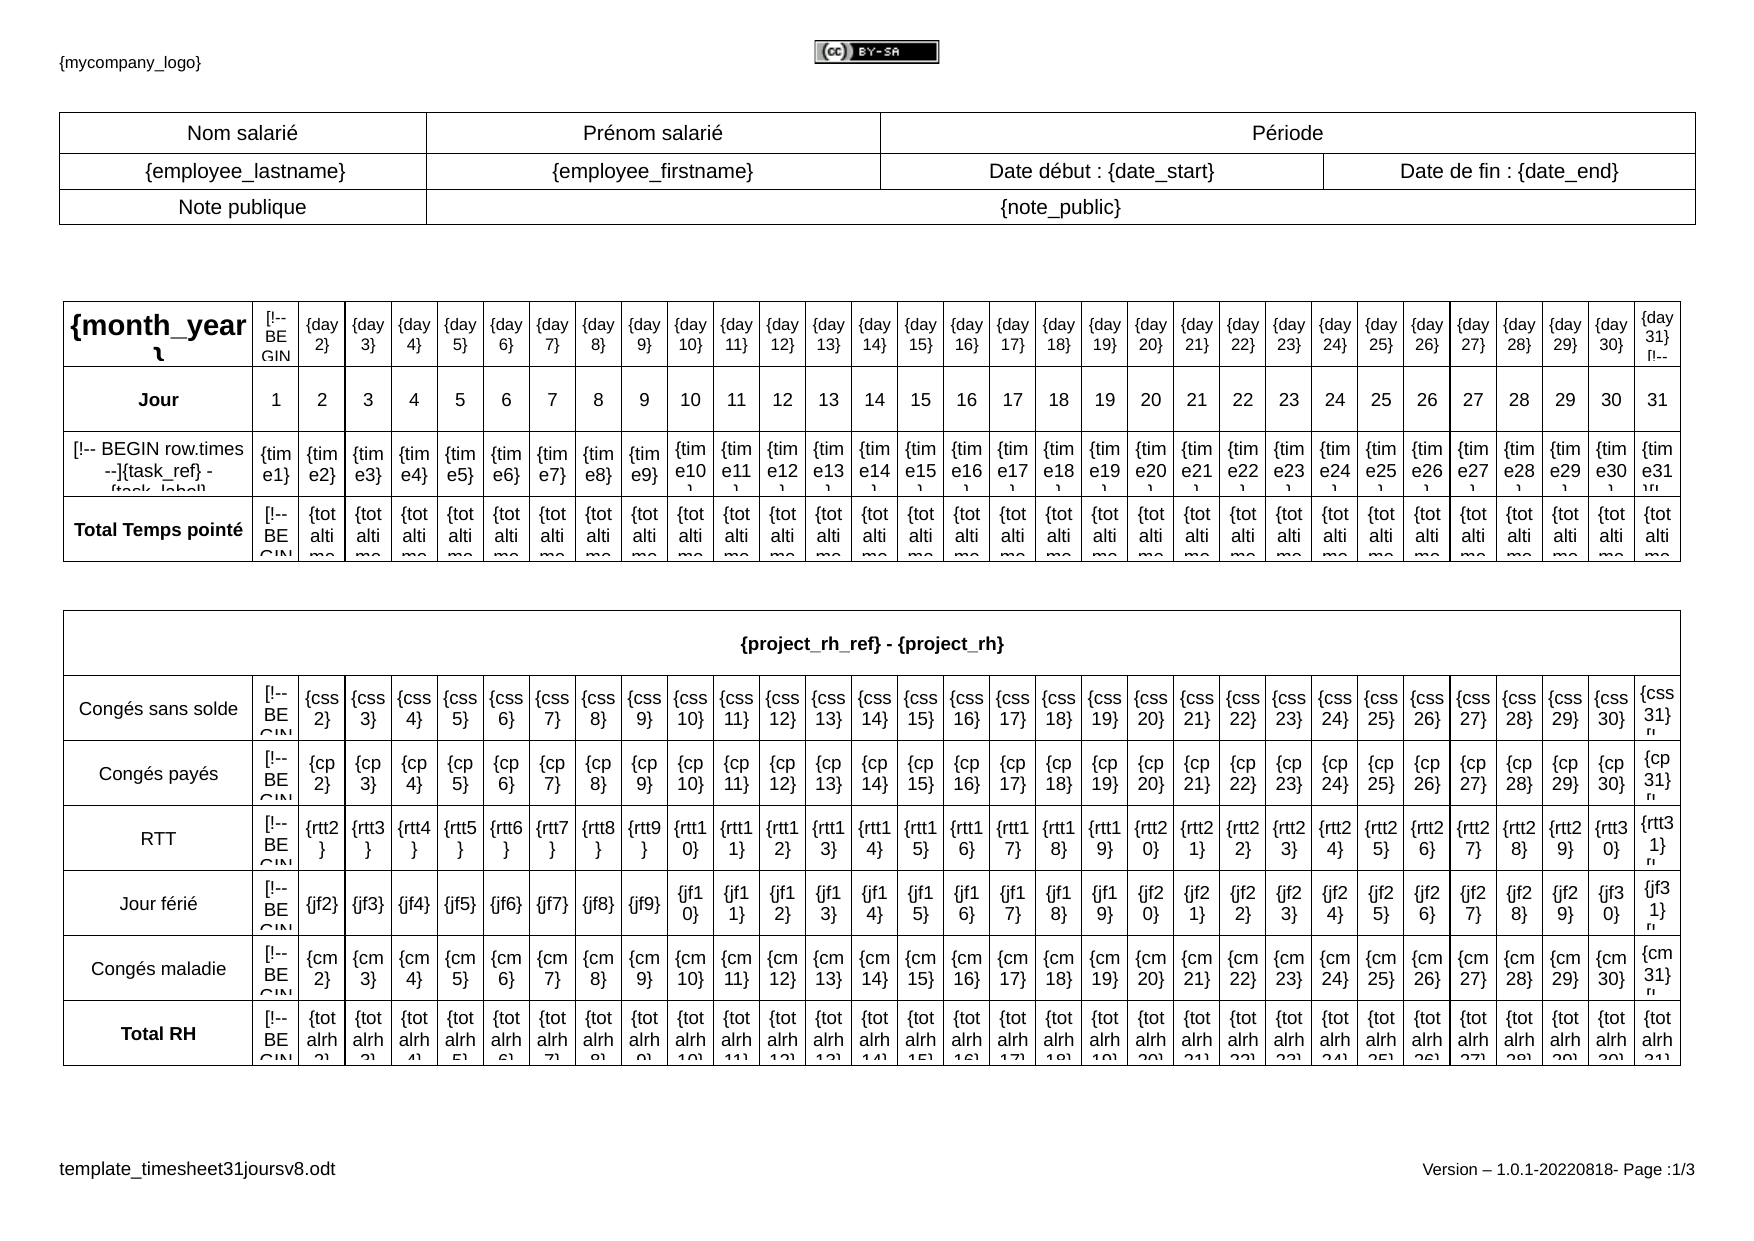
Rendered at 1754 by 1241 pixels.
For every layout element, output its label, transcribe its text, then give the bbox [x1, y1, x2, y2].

table_cell {jf8} [576, 871, 621, 935]
table_cell {css29} [1543, 676, 1588, 740]
table_cell {cp8} [576, 741, 621, 805]
table_cell {cm5} [438, 936, 483, 1000]
table_header {day22} [1220, 302, 1265, 366]
table_header {project_rh_ref} - {project_rh} [64, 611, 1680, 675]
table_cell {time19} [1082, 432, 1127, 496]
table_cell {totalrh22} [1220, 1001, 1265, 1065]
table_cell {totalrh26} [1404, 1001, 1449, 1065]
table_cell {rtt18} [1036, 806, 1081, 870]
table_cell {cp27} [1451, 741, 1496, 805]
table_cell {css10} [668, 676, 713, 740]
table_cell {cp5} [438, 741, 483, 805]
table_cell {css18} [1036, 676, 1081, 740]
table_cell {css22} [1220, 676, 1265, 740]
table_cell {totaltime21} [1174, 497, 1219, 561]
table_cell {time11} [714, 432, 759, 496]
table_cell {time2} [299, 432, 344, 496]
table_cell {cp3} [346, 741, 391, 805]
table_cell {jf20} [1128, 871, 1173, 935]
table_cell {time9} [622, 432, 667, 496]
table_cell {totaltime25} [1358, 497, 1403, 561]
table_cell {time7} [530, 432, 575, 496]
table_header {day31}[!-- END row.days --] [1635, 302, 1680, 366]
table_cell 31 [1635, 367, 1680, 431]
table_cell {css24} [1312, 676, 1357, 740]
table_cell {css25} [1358, 676, 1403, 740]
table_cell 19 [1082, 367, 1127, 431]
table_cell {totalrh12} [760, 1001, 805, 1065]
table_cell {cm27} [1451, 936, 1496, 1000]
table_cell 9 [622, 367, 667, 431]
table_cell {cm12} [760, 936, 805, 1000]
table_cell {time31}[!-- END row.times --] [1635, 432, 1680, 496]
table_cell {totaltime11} [714, 497, 759, 561]
table_cell {css7} [530, 676, 575, 740]
table_cell {css8} [576, 676, 621, 740]
table_cell {cp12} [760, 741, 805, 805]
table_cell {totaltime12} [760, 497, 805, 561]
table_cell {totaltime10} [668, 497, 713, 561]
table_cell {totalrh21} [1174, 1001, 1219, 1065]
table_cell [!-- BEGIN row.rtts --]{rtt1} [253, 806, 298, 870]
table_cell {time24} [1312, 432, 1357, 496]
table_cell 24 [1312, 367, 1357, 431]
table_cell {css9} [622, 676, 667, 740]
table_cell 6 [484, 367, 529, 431]
table_cell {cm31}[!-- END row.cms --] [1635, 936, 1680, 1000]
table_cell {time18} [1036, 432, 1081, 496]
table_cell 22 [1220, 367, 1265, 431]
table_cell {cp25} [1358, 741, 1403, 805]
table_header {day11} [714, 302, 759, 366]
table_cell {jf26} [1404, 871, 1449, 935]
table_cell {time6} [484, 432, 529, 496]
table_cell {cp4} [392, 741, 437, 805]
table_cell {cm4} [392, 936, 437, 1000]
table_cell {totalrh5} [438, 1001, 483, 1065]
table_cell {cm18} [1036, 936, 1081, 1000]
table_cell {totalrh20} [1128, 1001, 1173, 1065]
table_header {day23} [1266, 302, 1311, 366]
table_cell {css5} [438, 676, 483, 740]
table_cell {totalrh16} [944, 1001, 989, 1065]
table_cell {cm21} [1174, 936, 1219, 1000]
table_cell {totalrh25} [1358, 1001, 1403, 1065]
table_cell {rtt31}[!-- END row.rtts --] [1635, 806, 1680, 870]
table_cell 14 [852, 367, 897, 431]
table_cell {totaltime28} [1497, 497, 1542, 561]
table_header {day26} [1404, 302, 1449, 366]
table_cell {time21} [1174, 432, 1219, 496]
table_cell {css4} [392, 676, 437, 740]
table_cell {totalrh13} [806, 1001, 851, 1065]
table_cell {time25} [1358, 432, 1403, 496]
table_header {day21} [1174, 302, 1219, 366]
table_header {day15} [898, 302, 943, 366]
table_cell [!-- BEGIN row.cms --]{cm1} [253, 936, 298, 1000]
table_cell {totalrh2} [299, 1001, 344, 1065]
table_cell {totaltime30} [1589, 497, 1634, 561]
table_cell {cm7} [530, 936, 575, 1000]
table_cell {jf5} [438, 871, 483, 935]
table_cell {totalrh27} [1451, 1001, 1496, 1065]
table_header {day28} [1497, 302, 1542, 366]
table_cell {jf14} [852, 871, 897, 935]
table_cell {cp16} [944, 741, 989, 805]
table_cell {totalrh3} [346, 1001, 391, 1065]
table_header Période [881, 113, 1695, 153]
table_cell {cm9} [622, 936, 667, 1000]
table_cell 15 [898, 367, 943, 431]
table_cell {time16} [944, 432, 989, 496]
table_header {day5} [438, 302, 483, 366]
table_cell {jf17} [990, 871, 1035, 935]
table_cell {cm2} [299, 936, 344, 1000]
table_cell {cm25} [1358, 936, 1403, 1000]
table_cell {jf22} [1220, 871, 1265, 935]
table_cell {time5} [438, 432, 483, 496]
table_cell {totaltime6} [484, 497, 529, 561]
table_cell {totalrh23} [1266, 1001, 1311, 1065]
table_cell Congés sans solde [64, 676, 252, 740]
table_cell {totaltime26} [1404, 497, 1449, 561]
table_cell {css28} [1497, 676, 1542, 740]
table_cell {totaltime3} [346, 497, 391, 561]
table_cell Congés maladie [64, 936, 252, 1000]
table_cell RTT [64, 806, 252, 870]
table_cell {rtt30} [1589, 806, 1634, 870]
table_cell {rtt4} [392, 806, 437, 870]
table_cell {jf11} [714, 871, 759, 935]
table_cell Jour férié [64, 871, 252, 935]
table_cell {employee_firstname} [427, 154, 880, 189]
table_cell {css23} [1266, 676, 1311, 740]
table_cell {totaltime8} [576, 497, 621, 561]
table_cell {time15} [898, 432, 943, 496]
table_cell [!-- BEGIN row.totalrhs --]{totalrh1} [253, 1001, 298, 1065]
table_cell {css14} [852, 676, 897, 740]
table_cell 20 [1128, 367, 1173, 431]
table_cell 4 [392, 367, 437, 431]
table_cell {cm3} [346, 936, 391, 1000]
table_cell {totalrh18} [1036, 1001, 1081, 1065]
table_cell {rtt22} [1220, 806, 1265, 870]
table_cell 18 [1036, 367, 1081, 431]
table_cell {jf9} [622, 871, 667, 935]
table_cell {cp15} [898, 741, 943, 805]
table_cell Congés payés [64, 741, 252, 805]
table_cell {time23} [1266, 432, 1311, 496]
table_cell {time1} [253, 432, 298, 496]
table_cell 17 [990, 367, 1035, 431]
table_cell {rtt6} [484, 806, 529, 870]
table_cell {cp30} [1589, 741, 1634, 805]
table_cell {rtt16} [944, 806, 989, 870]
table_cell {totaltime9} [622, 497, 667, 561]
table_cell 30 [1589, 367, 1634, 431]
table_cell {totalrh9} [622, 1001, 667, 1065]
table_cell {css15} [898, 676, 943, 740]
table_cell {time28} [1497, 432, 1542, 496]
table_cell {css12} [760, 676, 805, 740]
table_cell {css30} [1589, 676, 1634, 740]
table_cell {totaltime23} [1266, 497, 1311, 561]
table_cell {css11} [714, 676, 759, 740]
table_header {day29} [1543, 302, 1588, 366]
table_cell {rtt25} [1358, 806, 1403, 870]
table_header {day14} [852, 302, 897, 366]
table_cell {rtt12} [760, 806, 805, 870]
table_cell {totalrh10} [668, 1001, 713, 1065]
table_cell {jf21} [1174, 871, 1219, 935]
table_cell {totaltime31}[!-- END row.totaltimes --] [1635, 497, 1680, 561]
table_header {day19} [1082, 302, 1127, 366]
table_cell {totaltime16} [944, 497, 989, 561]
table_header {day4} [392, 302, 437, 366]
table_cell [!-- BEGIN row.csss --]{css1} [253, 676, 298, 740]
table_cell {totaltime29} [1543, 497, 1588, 561]
table_cell {cp29} [1543, 741, 1588, 805]
table_cell {note_public} [427, 190, 1695, 224]
table_cell [!-- BEGIN row.cps --]{cp1} [253, 741, 298, 805]
table_cell {cm15} [898, 936, 943, 1000]
table_cell {totalrh7} [530, 1001, 575, 1065]
table_cell {jf10} [668, 871, 713, 935]
table_cell 25 [1358, 367, 1403, 431]
table_cell {rtt2} [299, 806, 344, 870]
table_cell {jf4} [392, 871, 437, 935]
table_cell Total Temps pointé [64, 497, 252, 561]
table_cell {css26} [1404, 676, 1449, 740]
table_header {day13} [806, 302, 851, 366]
table_cell 12 [760, 367, 805, 431]
table_cell {totalrh30} [1589, 1001, 1634, 1065]
table_cell {jf16} [944, 871, 989, 935]
table_cell [!-- BEGIN row.totaltimes --]{totaltime1} [253, 497, 298, 561]
table_cell {rtt8} [576, 806, 621, 870]
table_cell 27 [1451, 367, 1496, 431]
table_cell {totaltime2} [299, 497, 344, 561]
table_cell {cp9} [622, 741, 667, 805]
table_header {day9} [622, 302, 667, 366]
table_cell {jf29} [1543, 871, 1588, 935]
table_header {day10} [668, 302, 713, 366]
table_cell {totaltime15} [898, 497, 943, 561]
table_cell {jf28} [1497, 871, 1542, 935]
table_cell {css6} [484, 676, 529, 740]
table_cell {time10} [668, 432, 713, 496]
table_cell {css19} [1082, 676, 1127, 740]
table_cell {css2} [299, 676, 344, 740]
table_cell {jf6} [484, 871, 529, 935]
picture [814, 40, 940, 64]
table_cell {cm20} [1128, 936, 1173, 1000]
table_header {day8} [576, 302, 621, 366]
table_header {day25} [1358, 302, 1403, 366]
table_cell {rtt20} [1128, 806, 1173, 870]
table_cell {cp11} [714, 741, 759, 805]
table_cell {employee_lastname} [60, 154, 426, 189]
table_cell {time14} [852, 432, 897, 496]
table_cell {totalrh17} [990, 1001, 1035, 1065]
table_cell {time30} [1589, 432, 1634, 496]
table_cell {cp10} [668, 741, 713, 805]
table_cell 13 [806, 367, 851, 431]
table_cell {totaltime19} [1082, 497, 1127, 561]
table_cell 1 [253, 367, 298, 431]
table_cell {rtt7} [530, 806, 575, 870]
table_header {day20} [1128, 302, 1173, 366]
table_cell 3 [346, 367, 391, 431]
table_cell {cm10} [668, 936, 713, 1000]
table_cell {cm16} [944, 936, 989, 1000]
table_cell 29 [1543, 367, 1588, 431]
table_cell {time22} [1220, 432, 1265, 496]
table_cell {cm26} [1404, 936, 1449, 1000]
table_cell [!-- BEGIN row.jfs --]{jf1} [253, 871, 298, 935]
table_cell {cm22} [1220, 936, 1265, 1000]
table_cell {cm11} [714, 936, 759, 1000]
table_cell {cm19} [1082, 936, 1127, 1000]
table_cell {totalrh4} [392, 1001, 437, 1065]
table_cell {jf13} [806, 871, 851, 935]
table_cell {jf25} [1358, 871, 1403, 935]
table_cell {cp7} [530, 741, 575, 805]
table_cell {jf31}[!-- END row.jfs --] [1635, 871, 1680, 935]
table_cell {cp24} [1312, 741, 1357, 805]
table_cell {rtt13} [806, 806, 851, 870]
table_cell [!-- BEGIN row.times --]{task_ref} - {task_label} [64, 432, 252, 496]
table_header {day17} [990, 302, 1035, 366]
table_cell {rtt23} [1266, 806, 1311, 870]
table_cell {cp2} [299, 741, 344, 805]
table_cell {cm24} [1312, 936, 1357, 1000]
table_cell {rtt5} [438, 806, 483, 870]
table_cell {time27} [1451, 432, 1496, 496]
table_cell {jf15} [898, 871, 943, 935]
table_cell {totaltime4} [392, 497, 437, 561]
table_cell 21 [1174, 367, 1219, 431]
table_cell Jour [64, 367, 252, 431]
table_cell {rtt3} [346, 806, 391, 870]
table_cell {jf27} [1451, 871, 1496, 935]
table_cell {jf18} [1036, 871, 1081, 935]
table_header {day30} [1589, 302, 1634, 366]
table_cell {rtt28} [1497, 806, 1542, 870]
table_cell {time20} [1128, 432, 1173, 496]
table_cell {time4} [392, 432, 437, 496]
table_cell 11 [714, 367, 759, 431]
table_cell {rtt26} [1404, 806, 1449, 870]
table_cell {cp23} [1266, 741, 1311, 805]
table_cell {totaltime20} [1128, 497, 1173, 561]
table_cell {rtt9} [622, 806, 667, 870]
table_cell {cp26} [1404, 741, 1449, 805]
table_header {day16} [944, 302, 989, 366]
table_cell {css13} [806, 676, 851, 740]
table_cell {totalrh29} [1543, 1001, 1588, 1065]
table_header {day3} [346, 302, 391, 366]
table_cell {cp20} [1128, 741, 1173, 805]
table_header Nom salarié [60, 113, 426, 153]
table_cell 16 [944, 367, 989, 431]
table_cell {rtt17} [990, 806, 1035, 870]
table_cell {totalrh31}[!-- END row.totalrhs --] [1635, 1001, 1680, 1065]
table_cell {totalrh11} [714, 1001, 759, 1065]
table_cell {totalrh6} [484, 1001, 529, 1065]
table_cell {totalrh15} [898, 1001, 943, 1065]
table_cell {cp22} [1220, 741, 1265, 805]
table_header {day27} [1451, 302, 1496, 366]
table_cell {cp21} [1174, 741, 1219, 805]
table_cell {rtt24} [1312, 806, 1357, 870]
table_cell {css27} [1451, 676, 1496, 740]
table_cell {rtt19} [1082, 806, 1127, 870]
table_cell {cm17} [990, 936, 1035, 1000]
table_cell {cp17} [990, 741, 1035, 805]
table_cell {rtt14} [852, 806, 897, 870]
table_cell 26 [1404, 367, 1449, 431]
table_cell {time29} [1543, 432, 1588, 496]
table_header [!-- BEGIN row.days --]{day1} [253, 302, 298, 366]
table_cell Date début : {date_start} [881, 154, 1323, 189]
table_cell Note publique [60, 190, 426, 224]
table_cell {time12} [760, 432, 805, 496]
table_cell {totaltime17} [990, 497, 1035, 561]
table_cell {jf3} [346, 871, 391, 935]
table_header {day18} [1036, 302, 1081, 366]
table_header {day6} [484, 302, 529, 366]
table_cell {cp14} [852, 741, 897, 805]
table_header Prénom salarié [427, 113, 880, 153]
table_cell {time13} [806, 432, 851, 496]
table_cell {totalrh14} [852, 1001, 897, 1065]
table_cell {cm28} [1497, 936, 1542, 1000]
table_cell {totaltime18} [1036, 497, 1081, 561]
table_cell {cp6} [484, 741, 529, 805]
table_cell 8 [576, 367, 621, 431]
table_cell {totalrh19} [1082, 1001, 1127, 1065]
table_cell 5 [438, 367, 483, 431]
table_cell {totaltime22} [1220, 497, 1265, 561]
table_cell {jf24} [1312, 871, 1357, 935]
table_cell {rtt21} [1174, 806, 1219, 870]
table_header {day24} [1312, 302, 1357, 366]
table_cell {jf30} [1589, 871, 1634, 935]
table_cell Date de fin : {date_end} [1324, 154, 1695, 189]
table_cell {time3} [346, 432, 391, 496]
table_header {day7} [530, 302, 575, 366]
table_cell {cp31}[!-- END row.cps --] [1635, 741, 1680, 805]
table_cell {rtt15} [898, 806, 943, 870]
table_header {day12} [760, 302, 805, 366]
table_cell {totaltime24} [1312, 497, 1357, 561]
table_cell {rtt27} [1451, 806, 1496, 870]
table_cell {jf2} [299, 871, 344, 935]
table_cell {jf23} [1266, 871, 1311, 935]
table_cell {jf19} [1082, 871, 1127, 935]
table_cell {totaltime5} [438, 497, 483, 561]
table_cell {cm23} [1266, 936, 1311, 1000]
table_cell {css20} [1128, 676, 1173, 740]
table_cell {css3} [346, 676, 391, 740]
table_cell {totalrh28} [1497, 1001, 1542, 1065]
table_cell {cm6} [484, 936, 529, 1000]
table_cell {totaltime14} [852, 497, 897, 561]
table_cell {rtt10} [668, 806, 713, 870]
table_cell 2 [299, 367, 344, 431]
table_cell 28 [1497, 367, 1542, 431]
table_cell {cp19} [1082, 741, 1127, 805]
table_cell {totalrh8} [576, 1001, 621, 1065]
table_cell {css31}[!-- END row.csss --] [1635, 676, 1680, 740]
table_cell {cp28} [1497, 741, 1542, 805]
table_cell {totaltime7} [530, 497, 575, 561]
table_cell {css17} [990, 676, 1035, 740]
table_cell {cp18} [1036, 741, 1081, 805]
table_cell {css16} [944, 676, 989, 740]
table_cell {css21} [1174, 676, 1219, 740]
table_cell {cm29} [1543, 936, 1588, 1000]
table_cell {cm8} [576, 936, 621, 1000]
table_cell {jf7} [530, 871, 575, 935]
table_cell {cm13} [806, 936, 851, 1000]
table_cell {time8} [576, 432, 621, 496]
table_cell 10 [668, 367, 713, 431]
table_cell {totaltime27} [1451, 497, 1496, 561]
table_cell 23 [1266, 367, 1311, 431]
table_cell {totaltime13} [806, 497, 851, 561]
table_cell {rtt11} [714, 806, 759, 870]
table_cell {jf12} [760, 871, 805, 935]
table_cell {rtt29} [1543, 806, 1588, 870]
table_cell {cm14} [852, 936, 897, 1000]
table_cell 7 [530, 367, 575, 431]
table_cell {time26} [1404, 432, 1449, 496]
table_cell {totalrh24} [1312, 1001, 1357, 1065]
table_cell Total RH [64, 1001, 252, 1065]
table_cell {cp13} [806, 741, 851, 805]
table_header {day2} [299, 302, 344, 366]
table_cell {cm30} [1589, 936, 1634, 1000]
table_cell {time17} [990, 432, 1035, 496]
table_header {month_year} [64, 302, 252, 366]
